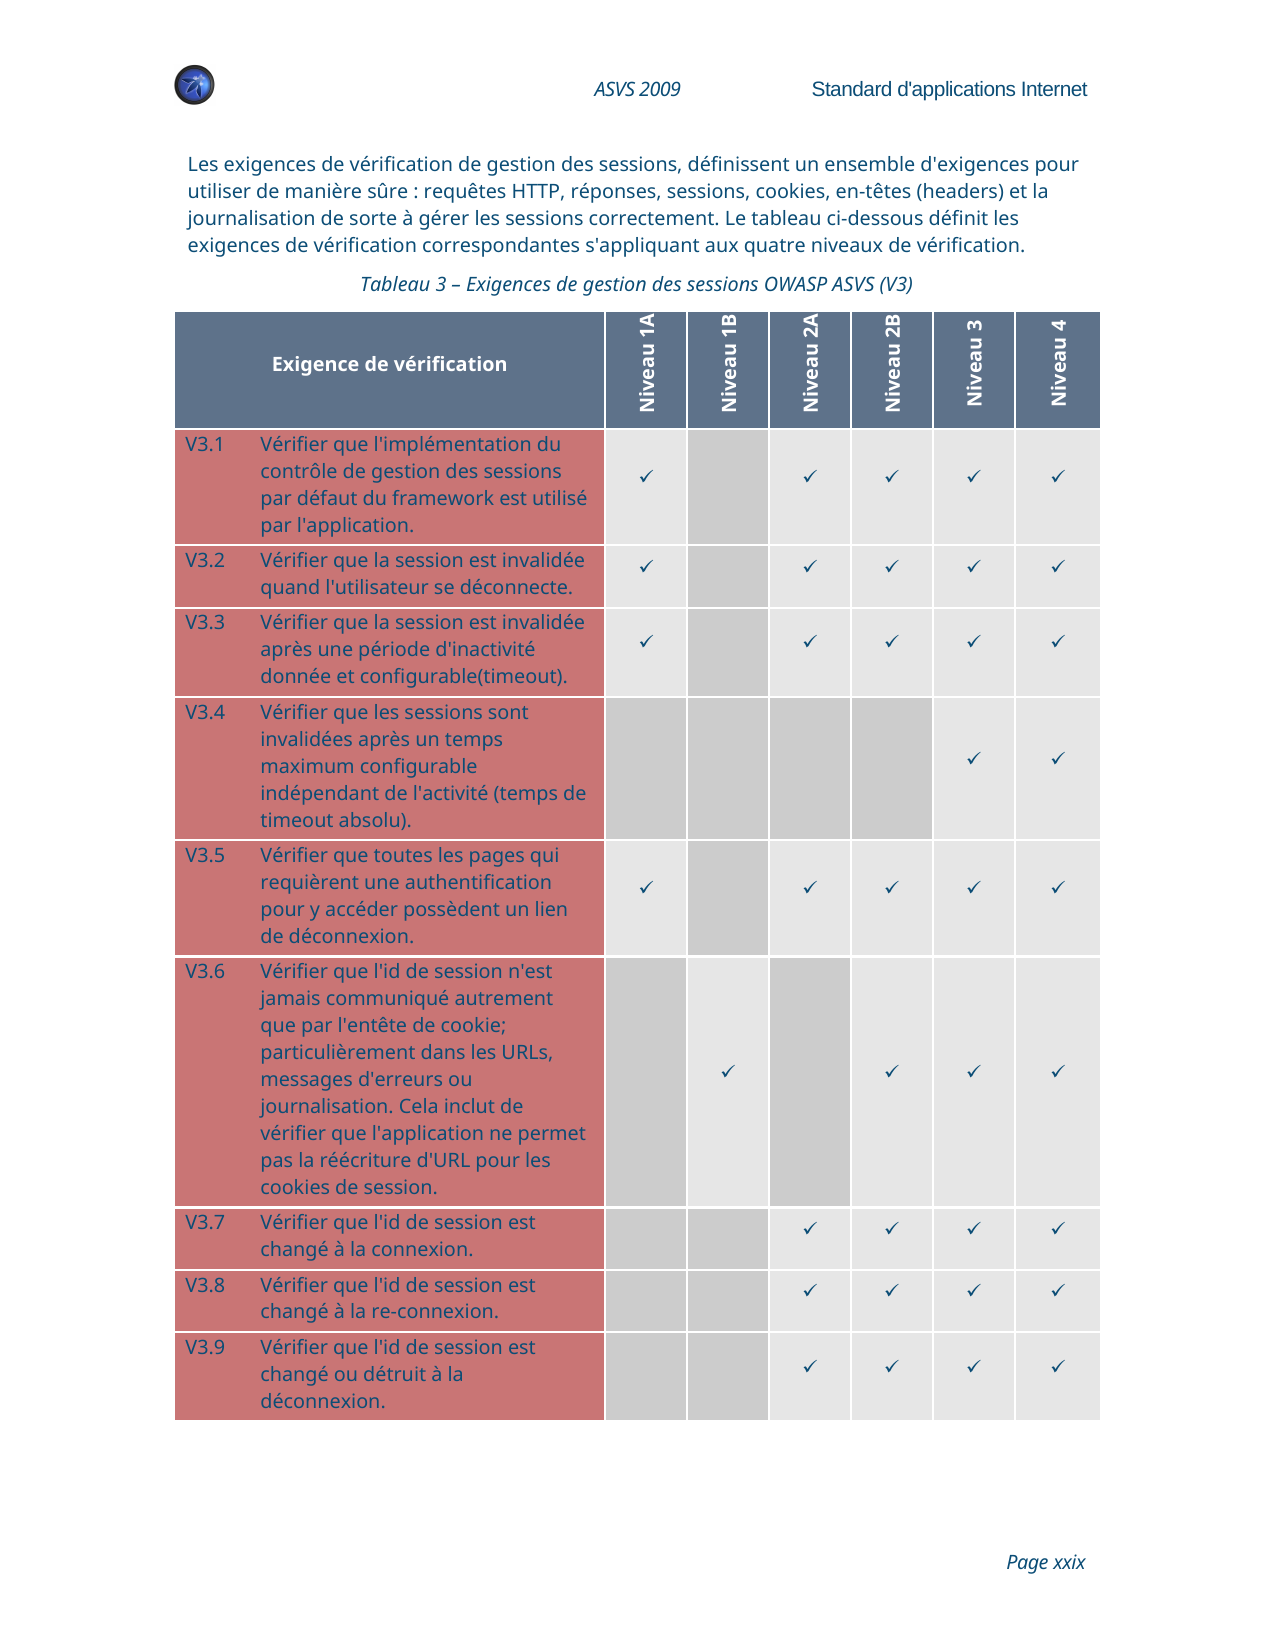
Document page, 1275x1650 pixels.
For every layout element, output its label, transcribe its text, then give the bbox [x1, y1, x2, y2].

table_cell [606, 698, 686, 839]
table_cell  [1016, 1209, 1100, 1269]
table_cell  [934, 698, 1014, 839]
table_cell  [770, 841, 850, 955]
table_cell  [852, 1271, 932, 1331]
table_cell [688, 1271, 768, 1331]
table_cell Vérifier que l'implémentation du contrôle de gestion des sessions par défaut du framework est utilisé par l'application. [175, 430, 604, 544]
table_header Niveau 4 [1016, 312, 1100, 428]
table_cell  [934, 430, 1014, 544]
table_cell [688, 841, 768, 955]
table_cell Vérifier que la session est invalidée quand l'utilisateur se déconnecte. [175, 546, 604, 607]
table_cell [688, 546, 768, 607]
table_cell Vérifier que toutes les pages qui requièrent une authentification pour y accéder possèdent un lien de déconnexion. [175, 841, 604, 955]
table_cell  [934, 958, 1014, 1206]
table_cell  [770, 546, 850, 607]
table_cell  [770, 1271, 850, 1331]
table_cell  [1016, 698, 1100, 839]
table_cell Vérifier que l'id de session est changé à la connexion. [175, 1209, 604, 1269]
table_cell [852, 698, 932, 839]
table_cell  [770, 430, 850, 544]
text Tableau 3 – Exigences de gestion des sessions OWASP ASVS (V3) [187, 270, 1087, 297]
table_header Niveau 2B [852, 312, 932, 428]
table_cell  [852, 430, 932, 544]
table_cell  [852, 958, 932, 1206]
table_cell  [1016, 609, 1100, 696]
table_header Niveau 1B [688, 312, 768, 428]
table_cell  [1016, 546, 1100, 607]
table_cell  [934, 1271, 1014, 1331]
table_cell [770, 958, 850, 1206]
table_cell  [606, 609, 686, 696]
table_cell [606, 1333, 686, 1420]
table_cell [688, 609, 768, 696]
table_cell Vérifier que l'id de session est changé à la re-connexion. [175, 1271, 604, 1331]
picture [173, 64, 216, 106]
table_cell  [1016, 1271, 1100, 1331]
table_cell  [770, 1333, 850, 1420]
table_cell  [852, 609, 932, 696]
table_header Niveau 3 [934, 312, 1014, 428]
table_cell  [852, 841, 932, 955]
table_cell  [606, 430, 686, 544]
table_cell Vérifier que l'id de session est changé ou détruit à la déconnexion. [175, 1333, 604, 1420]
table_cell [688, 1333, 768, 1420]
table_cell [606, 1271, 686, 1331]
table_cell Vérifier que la session est invalidée après une période d'inactivité donnée et configurable(timeout). [175, 609, 604, 696]
table_cell [688, 1209, 768, 1269]
table_header Niveau 2A [770, 312, 850, 428]
table_cell  [1016, 958, 1100, 1206]
table_cell  [934, 1209, 1014, 1269]
table_cell [770, 698, 850, 839]
table_cell  [852, 546, 932, 607]
table_cell  [770, 1209, 850, 1269]
table_cell  [1016, 841, 1100, 955]
table_cell [688, 430, 768, 544]
table_cell  [934, 1333, 1014, 1420]
table_cell  [1016, 1333, 1100, 1420]
table_cell [606, 958, 686, 1206]
table_cell Vérifier que l'id de session n'est jamais communiqué autrement que par l'entête de cookie; particulièrement dans les URLs, messages d'erreurs ou journalisation. Cela inclut de vérifier que l'application ne permet pas la réécriture d'URL pour les cookies de session. [175, 958, 604, 1206]
table_cell  [688, 958, 768, 1206]
table_cell  [852, 1209, 932, 1269]
table_header Exigence de vérification [175, 312, 604, 428]
table_cell  [934, 841, 1014, 955]
table_cell  [1016, 430, 1100, 544]
table_cell Vérifier que les sessions sont invalidées après un temps maximum configurable indépendant de l'activité (temps de timeout absolu). [175, 698, 604, 839]
table_cell  [606, 841, 686, 955]
text Les exigences de vérification de gestion des sessions, définissent un ensemble d'exigences pour utiliser de manière sûre : requêtes HTTP, réponses, sessions, cookies, en-têtes (headers) et la journalisation de sorte à gérer les sessions correctement. Le tableau ci-dessous définit les exigences de vérification correspondantes s'appliquant aux quatre niveaux de vérification. [187, 150, 1087, 258]
table_cell [688, 698, 768, 839]
table_cell  [852, 1333, 932, 1420]
table_cell  [934, 546, 1014, 607]
table_cell  [770, 609, 850, 696]
table_header Niveau 1A [606, 312, 686, 428]
table_cell  [606, 546, 686, 607]
table_cell [606, 1209, 686, 1269]
table_cell  [934, 609, 1014, 696]
